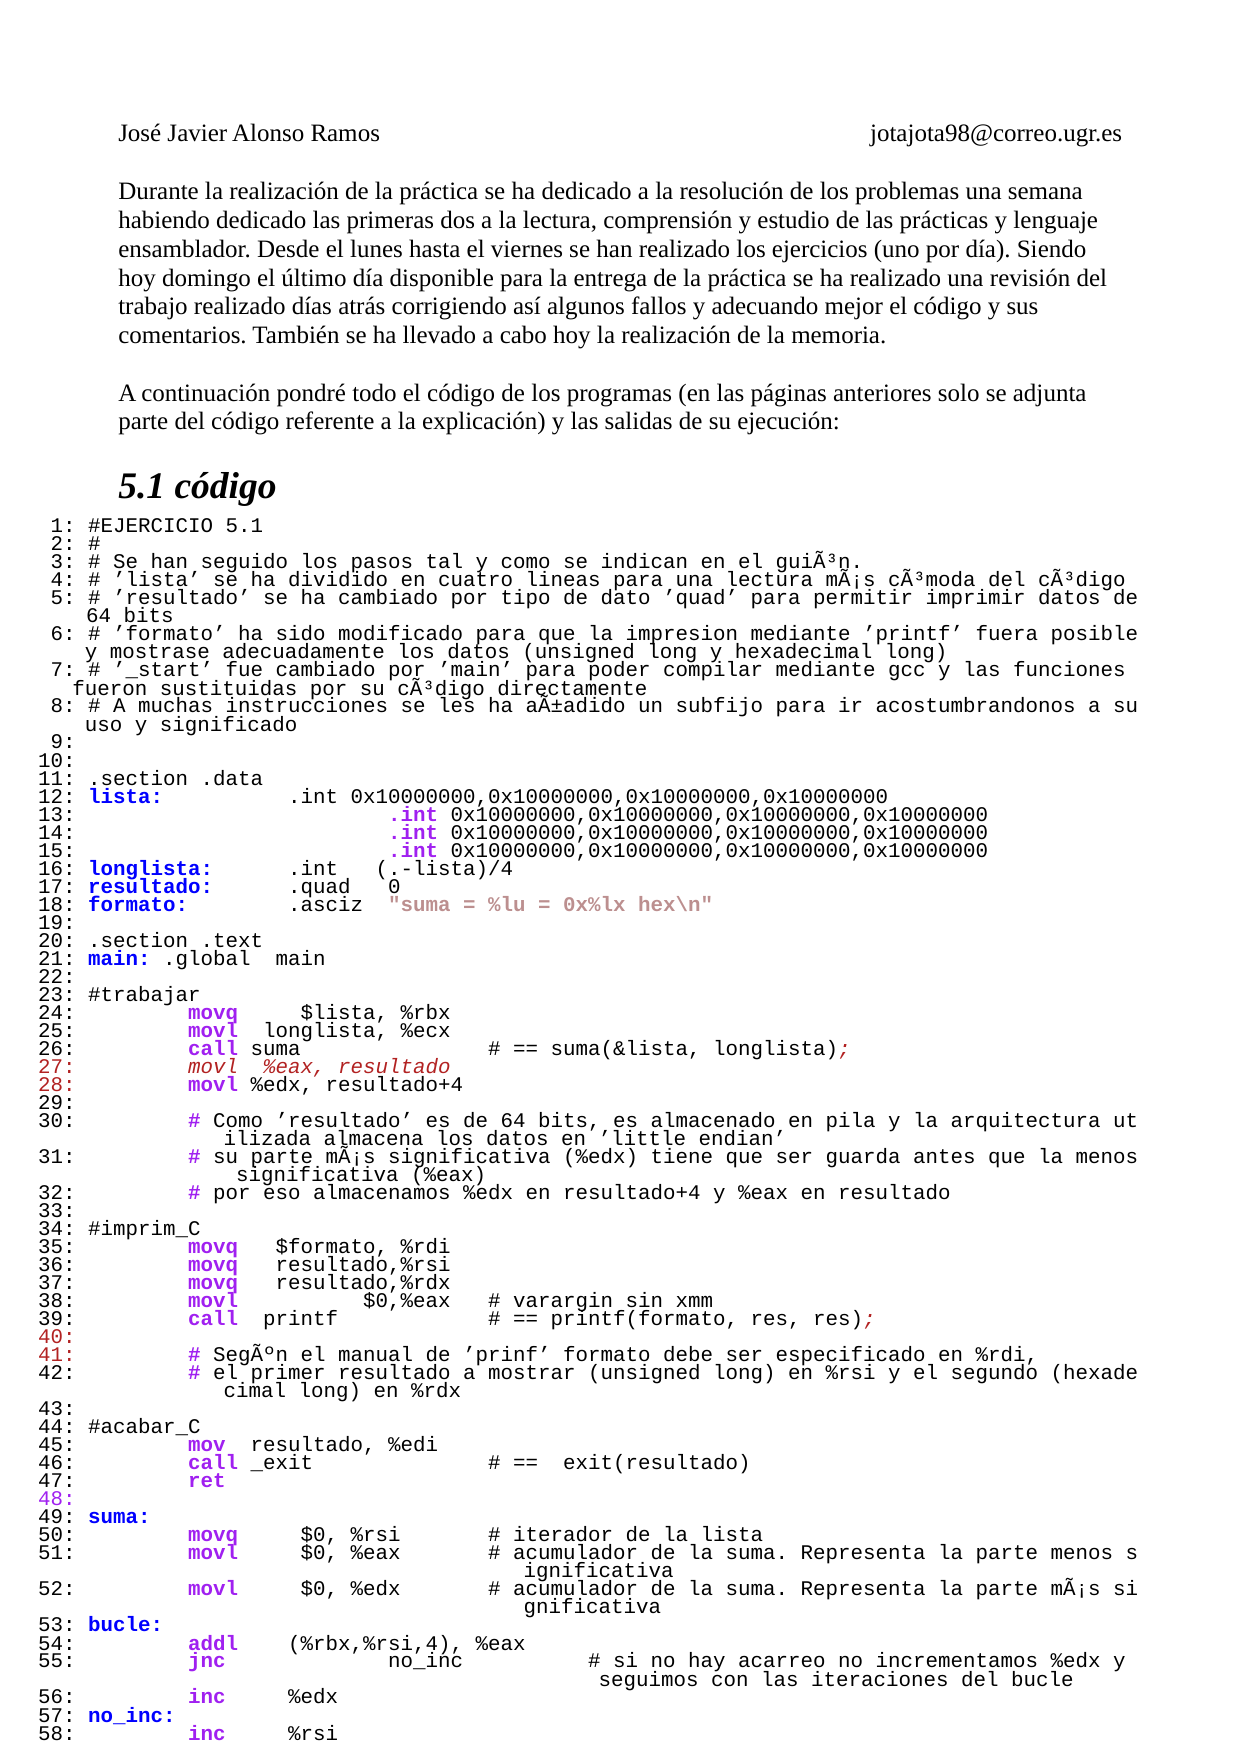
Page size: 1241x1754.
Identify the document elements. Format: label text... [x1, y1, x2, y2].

text 5.1 código [118, 464, 1122, 507]
text A continuación pondré todo el código de los programas (en las páginas anteriores solo se adjunta parte del código referente a la explicación) y las salidas de su ejecución: [118, 378, 1122, 435]
text Durante la realización de la práctica se ha dedicado a la resolución de los problemas una semana habiendo dedicado las primeras dos a la lectura, comprensión y estudio de las prácticas y lenguaje ensamblador. Desde el lunes hasta el viernes se han realizado los ejercicios (uno por día). Siendo hoy domingo el último día disponible para la entrega de la práctica se ha realizado una revisión del trabajo realizado días atrás corrigiendo así algunos fallos y adecuando mejor el código y sus comentarios. También se ha llevado a cabo hoy la realización de la memoria. [118, 176, 1122, 349]
